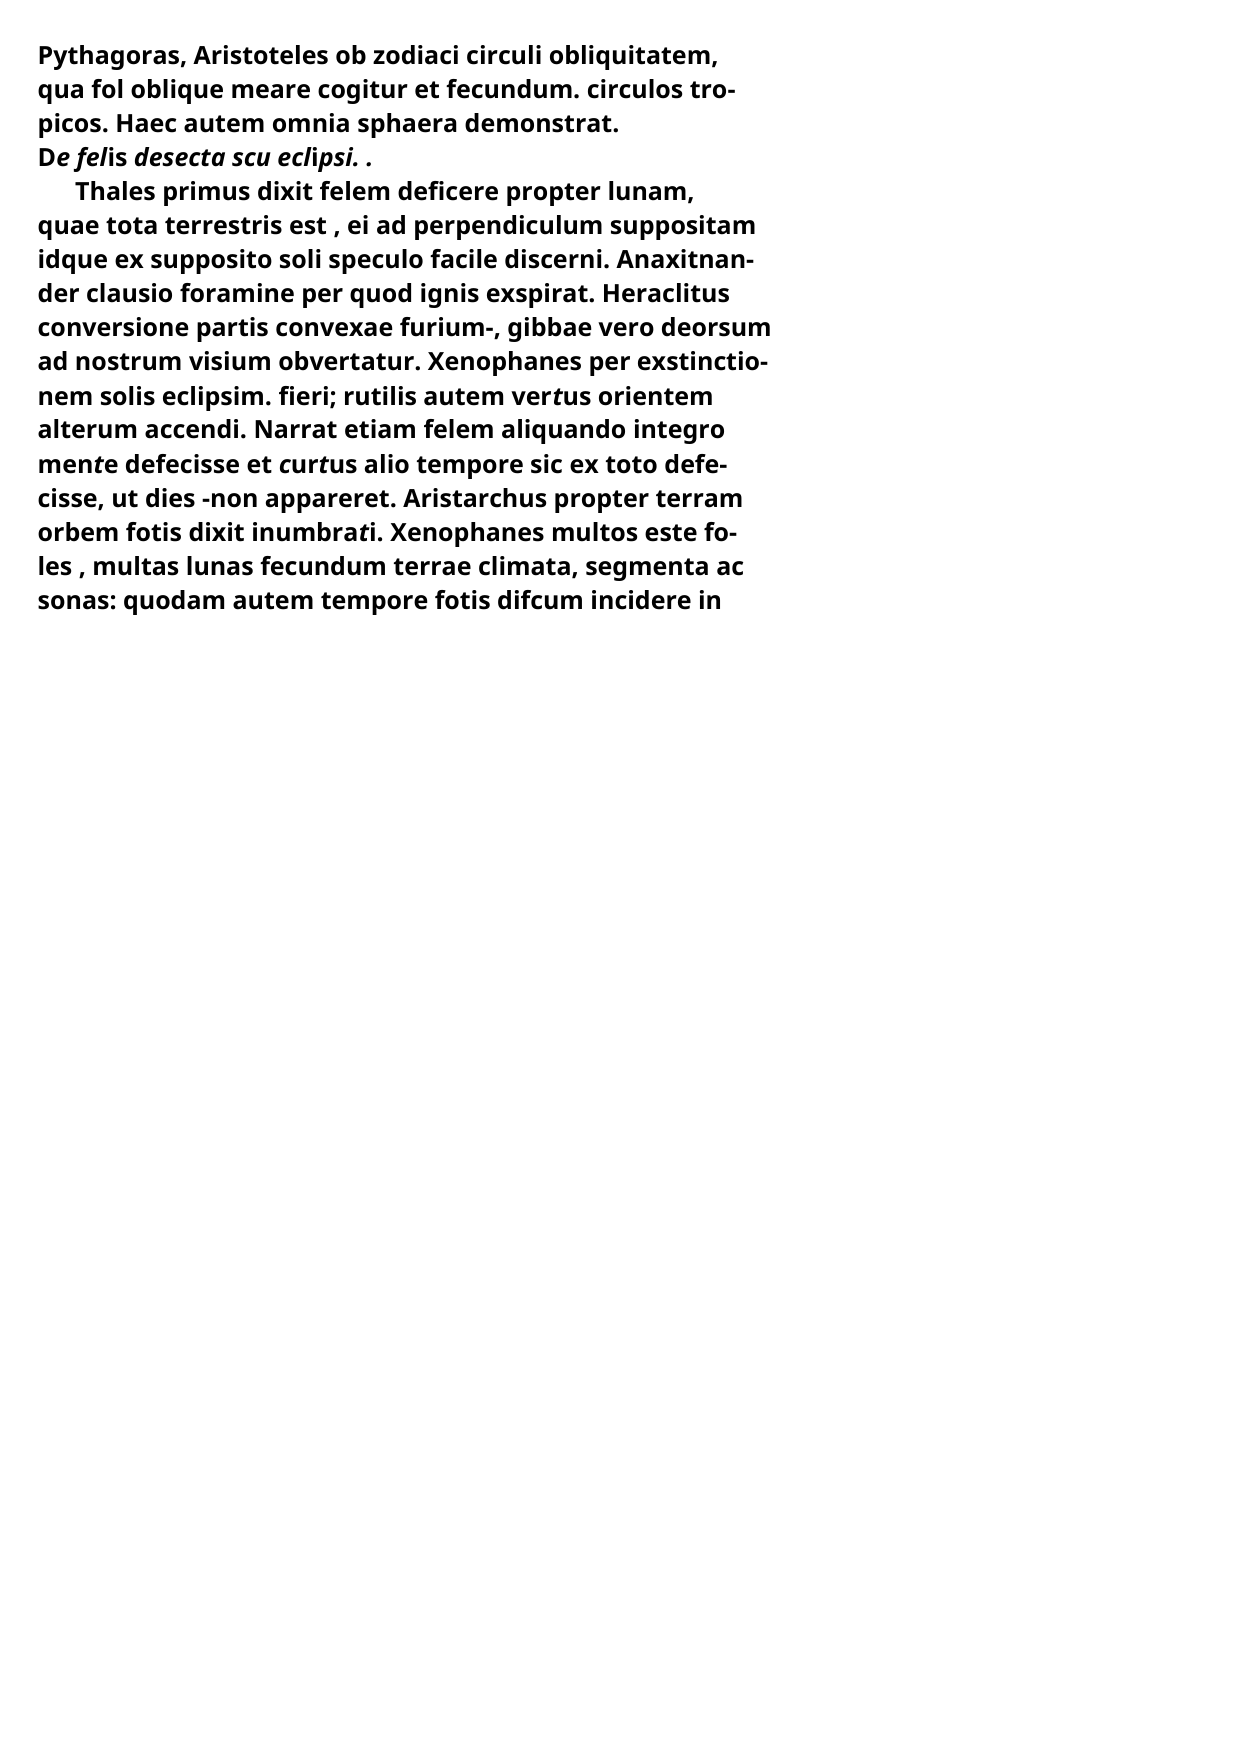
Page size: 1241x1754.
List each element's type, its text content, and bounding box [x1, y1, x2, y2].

text De felis desecta scu eclipsi. . [37, 140, 1203, 174]
text Pythagoras, Aristoteles ob zodiaci circuli obliquitatem, qua fol oblique meare cogitur et fecundum. circulos tro- picos. Haec autem omnia sphaera demonstrat. [37, 37, 1203, 140]
text Thales primus dixit felem deficere propter lunam, quae tota terrestris est , ei ad perpendiculum suppositam idque ex supposito soli speculo facile discerni. Anaxitnan- der clausio foramine per quod ignis exspirat. Heraclitus conversione partis convexae furium-, gibbae vero deorsum ad nostrum visium obvertatur. Xenophanes per exstinctio- nem solis eclipsim. fieri; rutilis autem vertus orientem alterum accendi. Narrat etiam felem aliquando integro mente defecisse et curtus alio tempore sic ex toto defe- cisse, ut dies -non appareret. Aristarchus propter terram orbem fotis dixit inumbrati. Xenophanes multos este fo- les , multas lunas fecundum terrae climata, segmenta ac sonas: quodam autem tempore fotis difcum incidere in [37, 174, 1203, 617]
